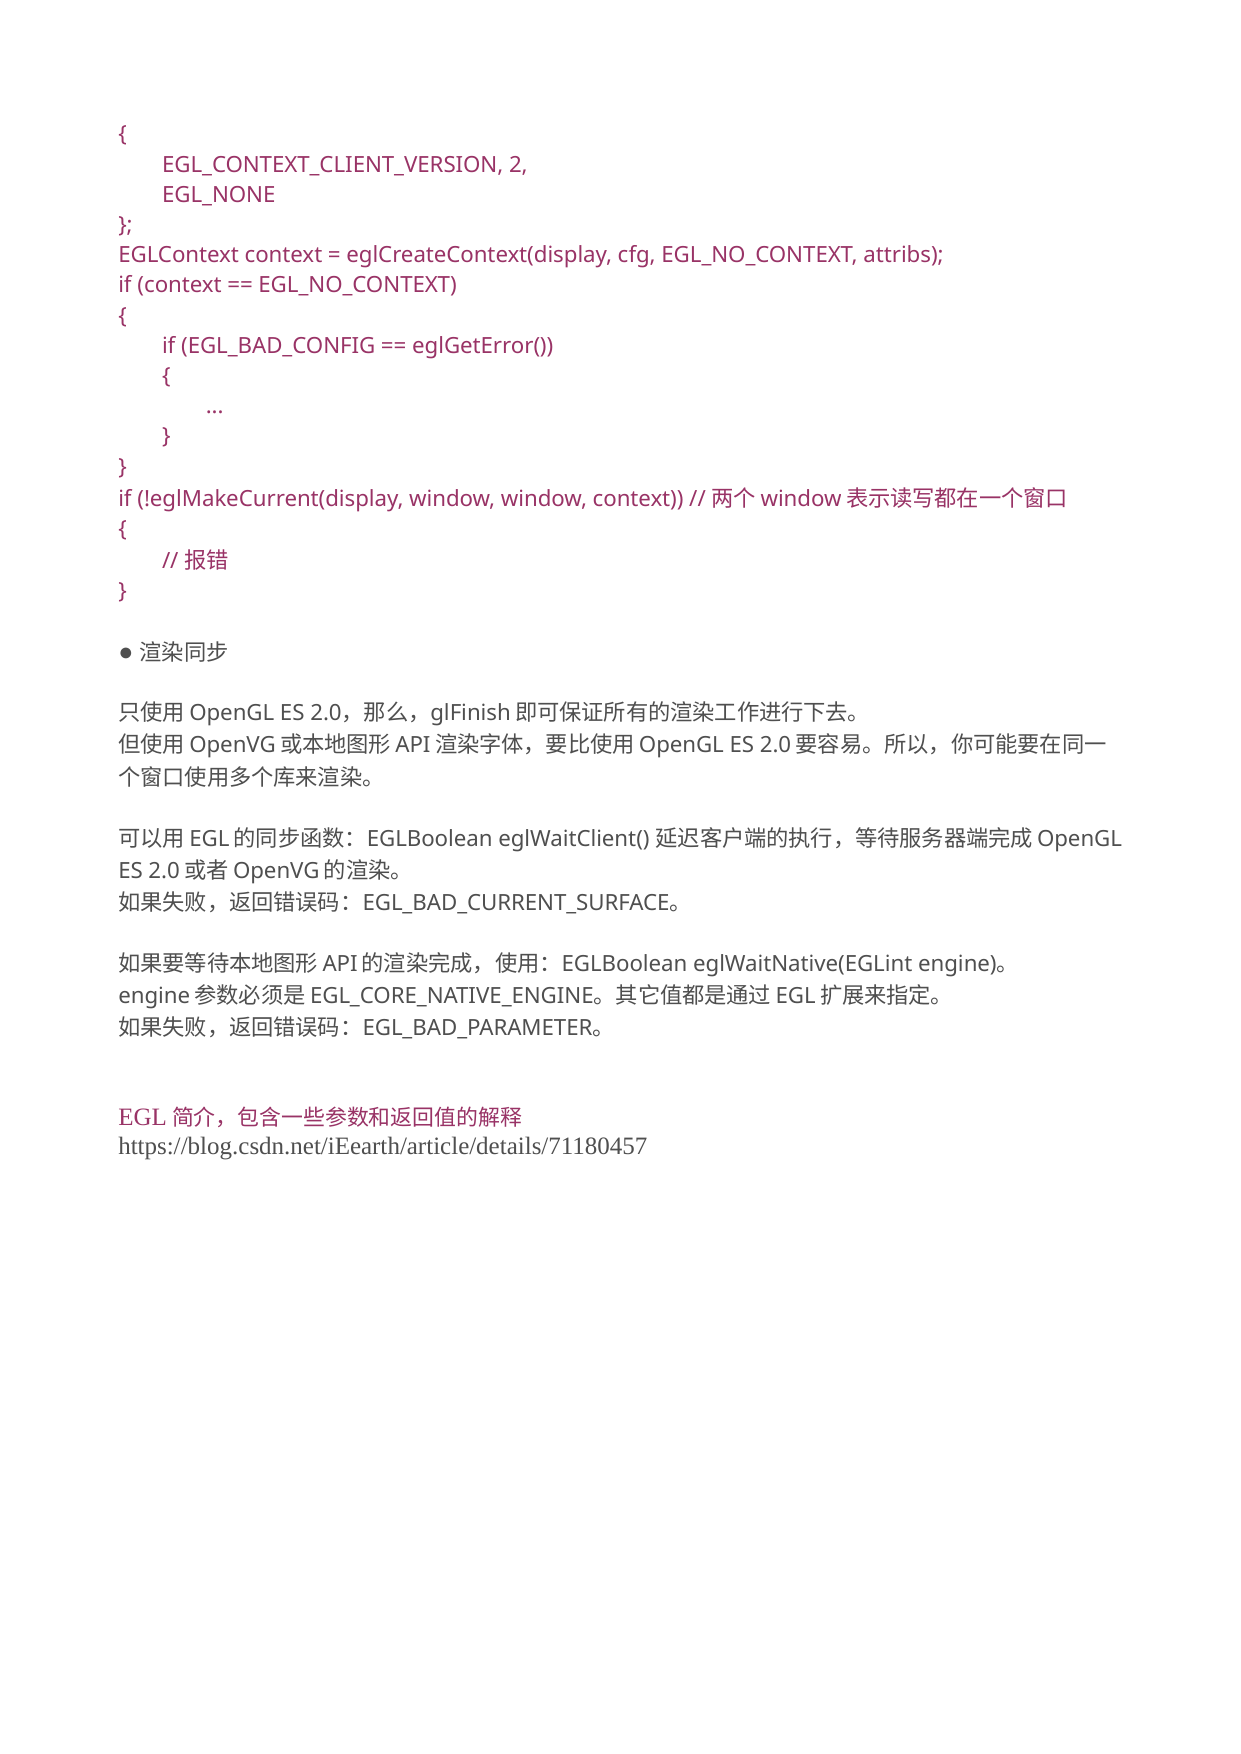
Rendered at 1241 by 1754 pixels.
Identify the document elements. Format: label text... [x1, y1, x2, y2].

text ● 渲染同步 只使用OpenGL ES 2.0，那么，glFinish即可保证所有的渲染工作进行下去。 但使用OpenVG或本地图形API渲染字体，要比使用OpenGL ES 2.0要容易。所以，你可能要在同一个窗口使用多个库来渲染。 可以用EGL的同步函数：EGLBoolean eglWaitClient() 延迟客户端的执行，等待服务器端完成OpenGL ES 2.0或者OpenVG的渲染。 如果失败，返回错误码：EGL_BAD_CURRENT_SURFACE。 如果要等待本地图形API的渲染完成，使用：EGLBoolean eglWaitNative(EGLint engine)。 engine参数必须是EGL_CORE_NATIVE_ENGINE。其它值都是通过EGL扩展来指定。 如果失败，返回错误码：EGL_BAD_PARAMETER。 [118, 634, 1122, 1042]
text https://blog.csdn.net/iEearth/article/details/71180457 [118, 1131, 1122, 1160]
text ... [118, 390, 1122, 420]
text if (EGL_BAD_CONFIG == eglGetError()) [118, 329, 1122, 360]
text if (context == EGL_NO_CONTEXT) [118, 269, 1122, 299]
text { [118, 299, 1122, 329]
text EGLContext context = eglCreateContext(display, cfg, EGL_NO_CONTEXT, attribs); [118, 239, 1122, 269]
text { [118, 360, 1122, 390]
text EGL_NONE [118, 178, 1122, 209]
text if (!eglMakeCurrent(display, window, window, context)) // 两个window表示读写都在一个窗口 [118, 481, 1122, 513]
text // 报错 [118, 543, 1122, 575]
text { [118, 513, 1122, 543]
text } [118, 450, 1122, 481]
text } [118, 575, 1122, 605]
text } [118, 420, 1122, 450]
text }; [118, 209, 1122, 239]
text { [118, 118, 1122, 148]
text EGL_CONTEXT_CLIENT_VERSION, 2, [118, 148, 1122, 178]
text EGL简介，包含一些参数和返回值的解释 [118, 1099, 1122, 1131]
